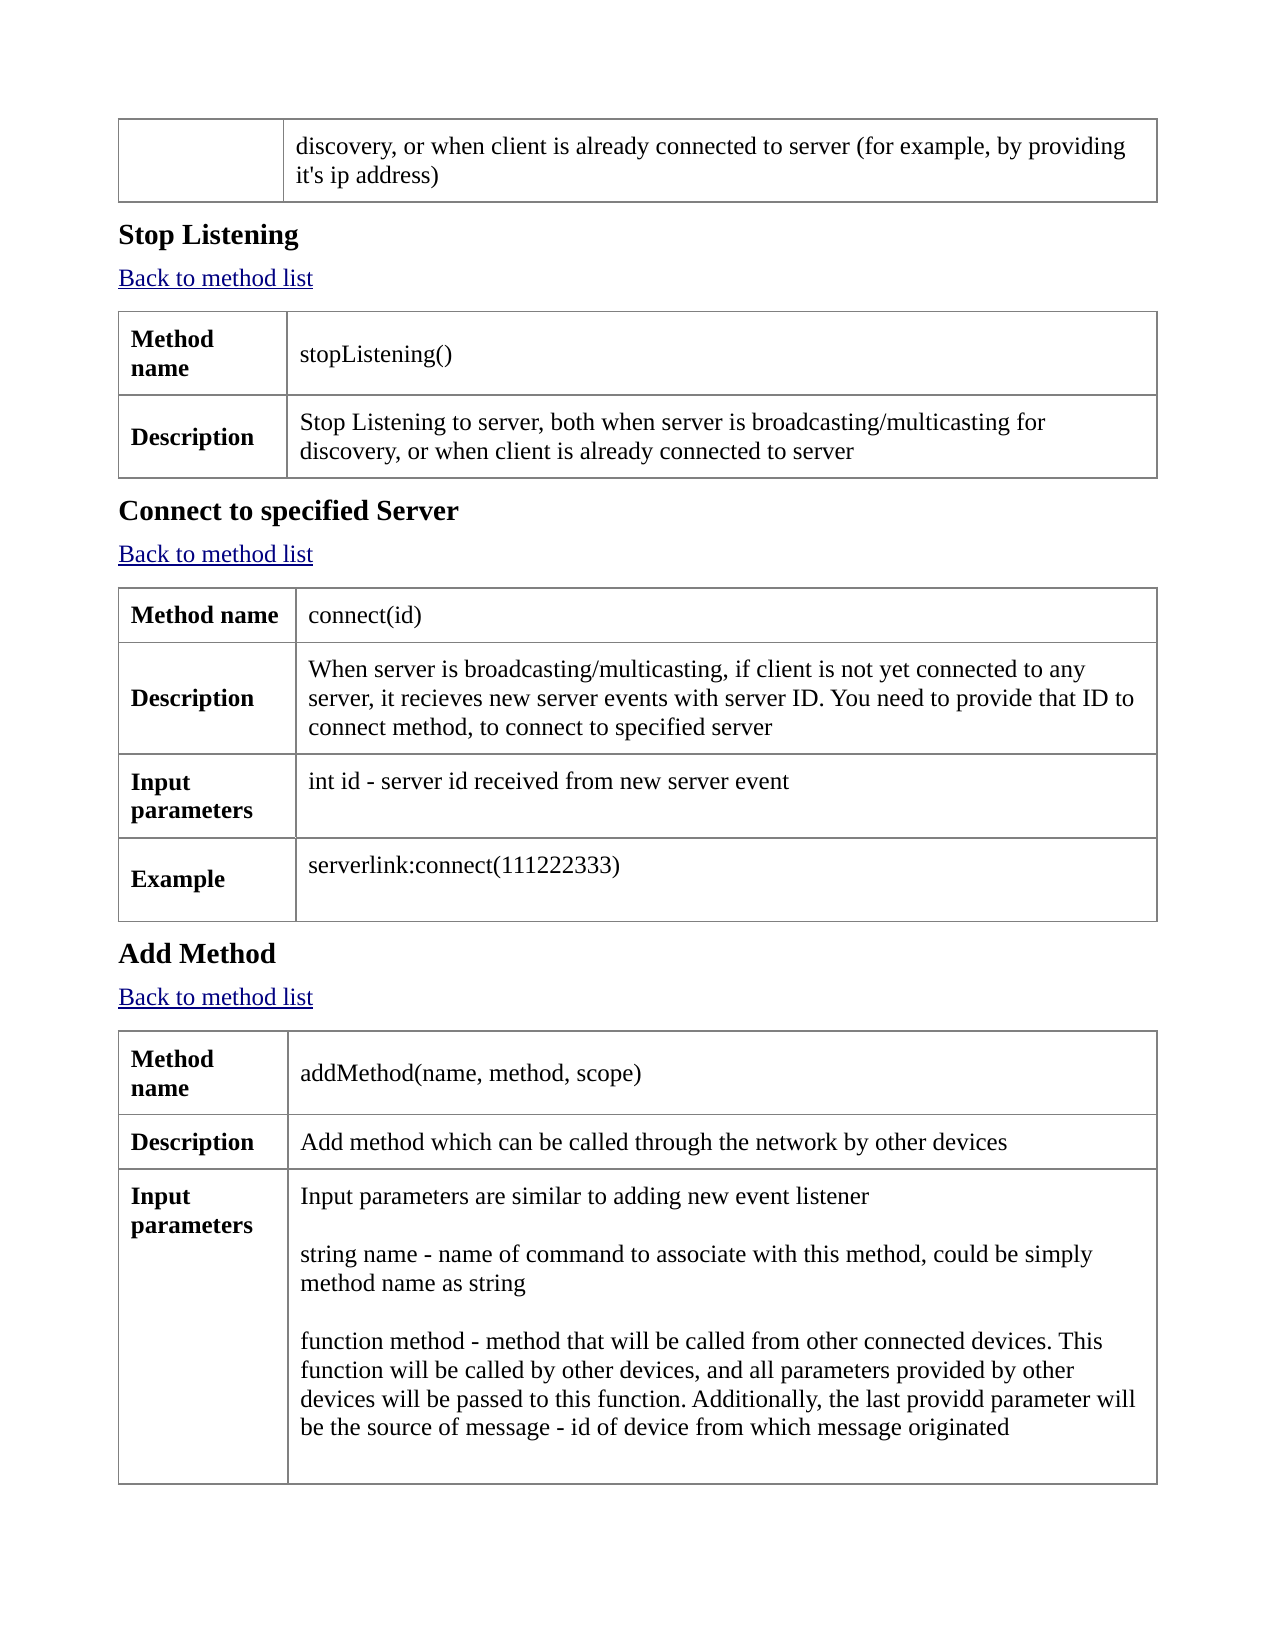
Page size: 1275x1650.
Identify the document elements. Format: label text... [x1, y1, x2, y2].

table_cell serverlink:connect(111222333) [297, 839, 1156, 921]
table_header addMethod(name, method, scope) [289, 1032, 1156, 1114]
table_cell Input parameters [119, 1170, 287, 1483]
subtitle Connect to specified Server [118, 493, 1157, 527]
table_header Method name [119, 1032, 287, 1114]
table_cell Add method which can be called through the network by other devices [289, 1115, 1156, 1168]
table_cell Description [119, 643, 295, 753]
table_header Method name [119, 589, 295, 642]
table_cell [119, 120, 283, 201]
subtitle Add Method [118, 936, 1157, 970]
table_cell Input parameters [119, 755, 295, 837]
subtitle Stop Listening [118, 217, 1157, 250]
text Back to method list [118, 539, 1157, 568]
table_cell Input parameters are similar to adding new event listener string name - name of command to associate with this method, could be simply method name as string function method - method that will be called from other connected devices. This function will be called by other devices, and all parameters provided by other devices will be passed to this function. Additionally, the last providd parameter will be the source of message - id of device from which message originated [289, 1170, 1156, 1483]
table_header stopListening() [288, 312, 1156, 394]
table_cell Stop Listening to server, both when server is broadcasting/multicasting for discovery, or when client is already connected to server [288, 396, 1156, 477]
table_cell When server is broadcasting/multicasting, if client is not yet connected to any server, it recieves new server events with server ID. You need to provide that ID to connect method, to connect to specified server [297, 643, 1156, 753]
table_cell discovery, or when client is already connected to server (for example, by providing it's ip address) [284, 120, 1156, 201]
table_cell Description [119, 1115, 287, 1168]
text Back to method list [118, 263, 1157, 292]
table_cell Example [119, 839, 295, 921]
table_header Method name [119, 312, 286, 394]
table_header connect(id) [297, 589, 1156, 642]
table_cell int id - server id received from new server event [297, 755, 1156, 837]
text Back to method list [118, 982, 1157, 1011]
table_cell Description [119, 396, 286, 477]
